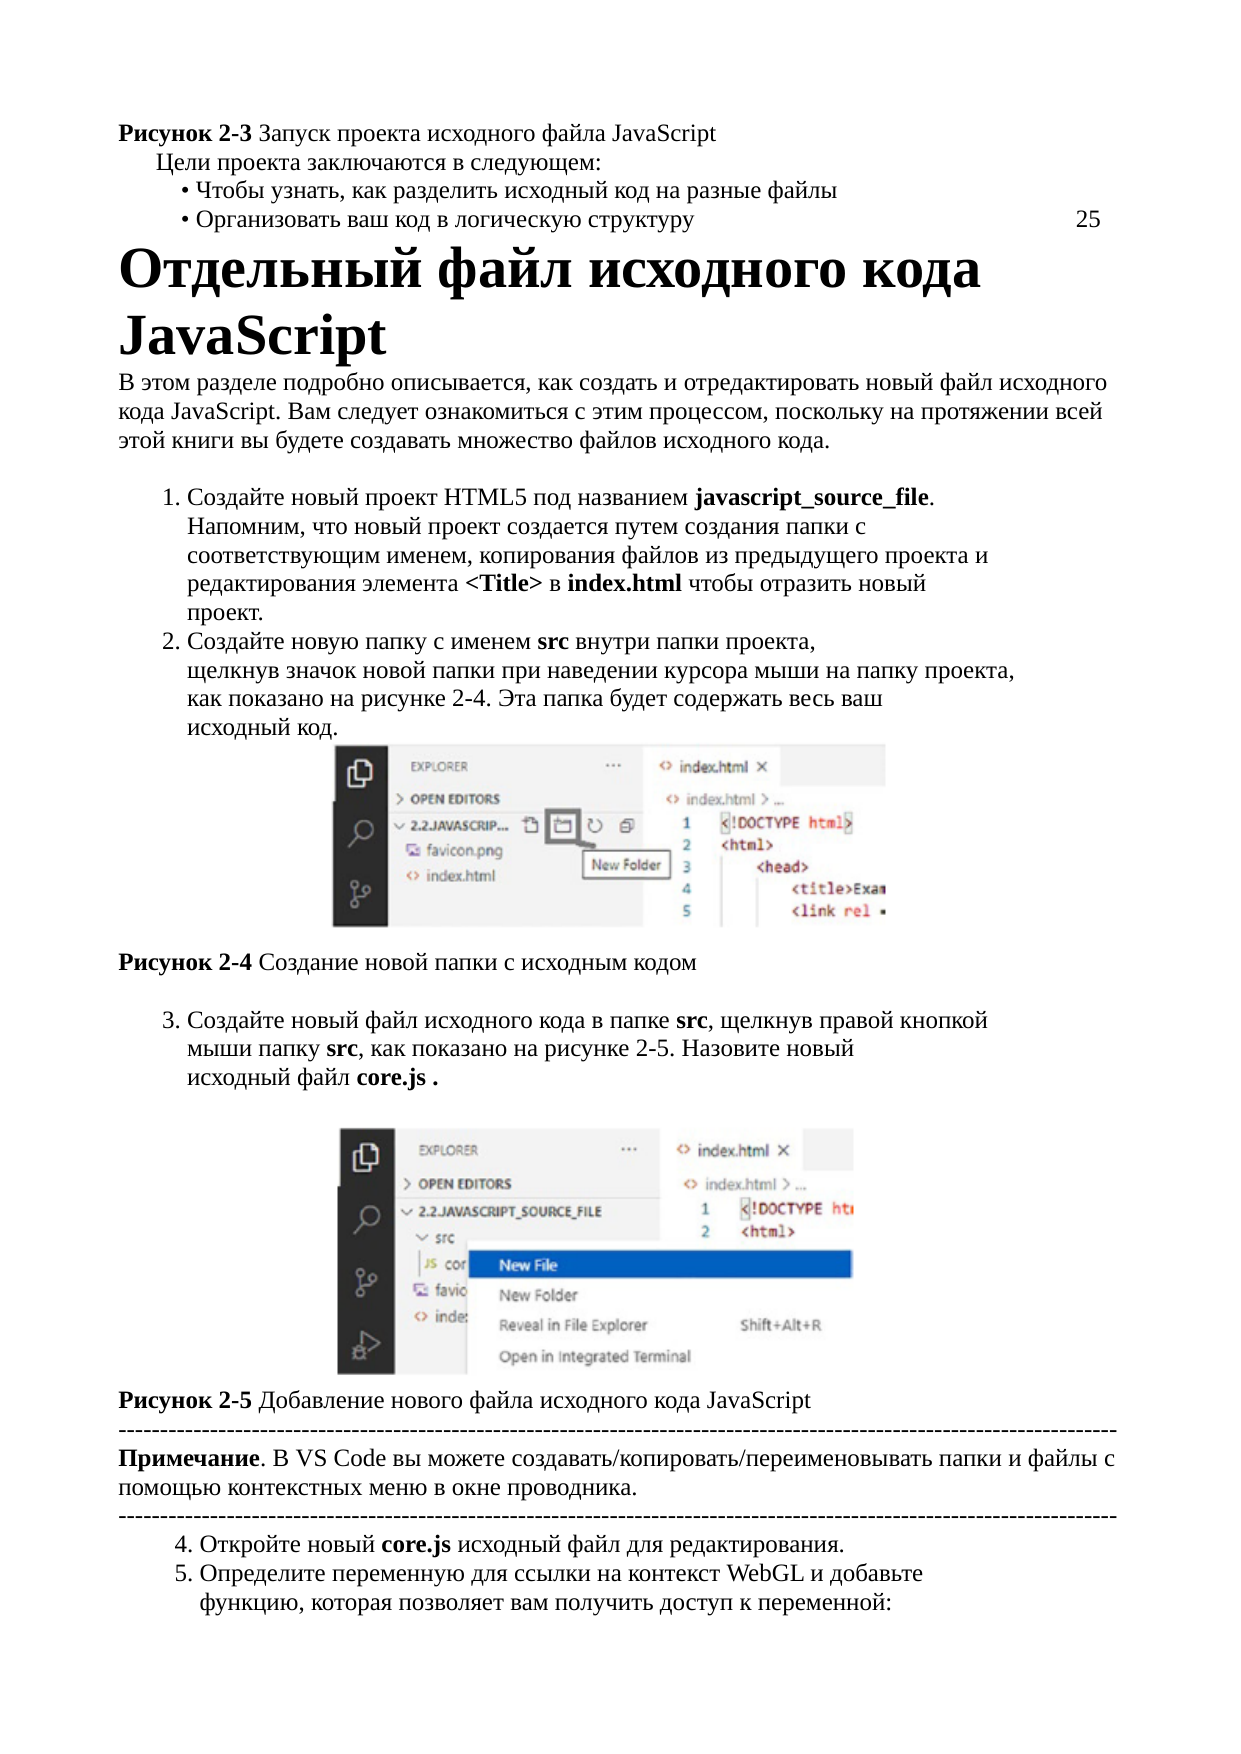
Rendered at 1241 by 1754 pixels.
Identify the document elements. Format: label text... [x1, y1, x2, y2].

text 3. Создайте новый файл исходного кода в папке src, щелкнув правой кнопкой [118, 1005, 1122, 1033]
text Рисунок 2-4 Создание новой папки с исходным кодом [118, 741, 1122, 976]
text как показано на рисунке 2-4. Эта папка будет содержать весь ваш [118, 683, 1122, 712]
text Цели проекта заключаются в следующем: [118, 147, 1122, 176]
text ------------------------------------------------------------------------------------------------------------------------ [118, 1414, 1122, 1443]
text исходный код. [118, 712, 1122, 741]
text Рисунок 2-3 Запуск проекта исходного файла JavaScript [118, 118, 1122, 147]
text 1. Создайте новый проект HTML5 под названием javascript_source_file. [118, 482, 1122, 511]
picture [324, 741, 917, 948]
text мыши папку src, как показано на рисунке 2-5. Назовите новый [118, 1033, 1122, 1062]
text Отдельный файл исходного кода JavaScript [118, 233, 1122, 367]
picture [330, 1119, 910, 1386]
text 2. Создайте новую папку с именем src внутри папки проекта, [118, 626, 1122, 655]
text исходный файл core.js . [118, 1062, 1122, 1091]
text проект. [118, 597, 1122, 626]
text щелкнув значок новой папки при наведении курсора мыши на папку проекта, [118, 655, 1122, 683]
text 4. Откройте новый core.js исходный файл для редактирования. [118, 1529, 1122, 1558]
text • Организовать ваш код в логическую структуру 25 [118, 204, 1122, 233]
text В этом разделе подробно описывается, как создать и отредактировать новый файл исходного кода JavaScript. Вам следует ознакомиться с этим процессом, поскольку на протяжении всей этой книги вы будете создавать множество файлов исходного кода. [118, 367, 1122, 453]
text Рисунок 2-5 Добавление нового файла исходного кода JavaScript [118, 1120, 1122, 1414]
text редактирования элемента <Title> в index.html чтобы отразить новый [118, 568, 1122, 597]
text Напомним, что новый проект создается путем создания папки с [118, 511, 1122, 540]
text соответствующим именем, копирования файлов из предыдущего проекта и [118, 540, 1122, 568]
text 5. Определите переменную для ссылки на контекст WebGL и добавьте [118, 1558, 1122, 1587]
text ------------------------------------------------------------------------------------------------------------------------ [118, 1500, 1122, 1529]
text Примечание. В VS Code вы можете создавать/копировать/переименовывать папки и файлы с помощью контекстных меню в окне проводника. [118, 1443, 1122, 1500]
text • Чтобы узнать, как разделить исходный код на разные файлы [118, 176, 1122, 204]
text функцию, которая позволяет вам получить доступ к переменной: [118, 1587, 1122, 1615]
